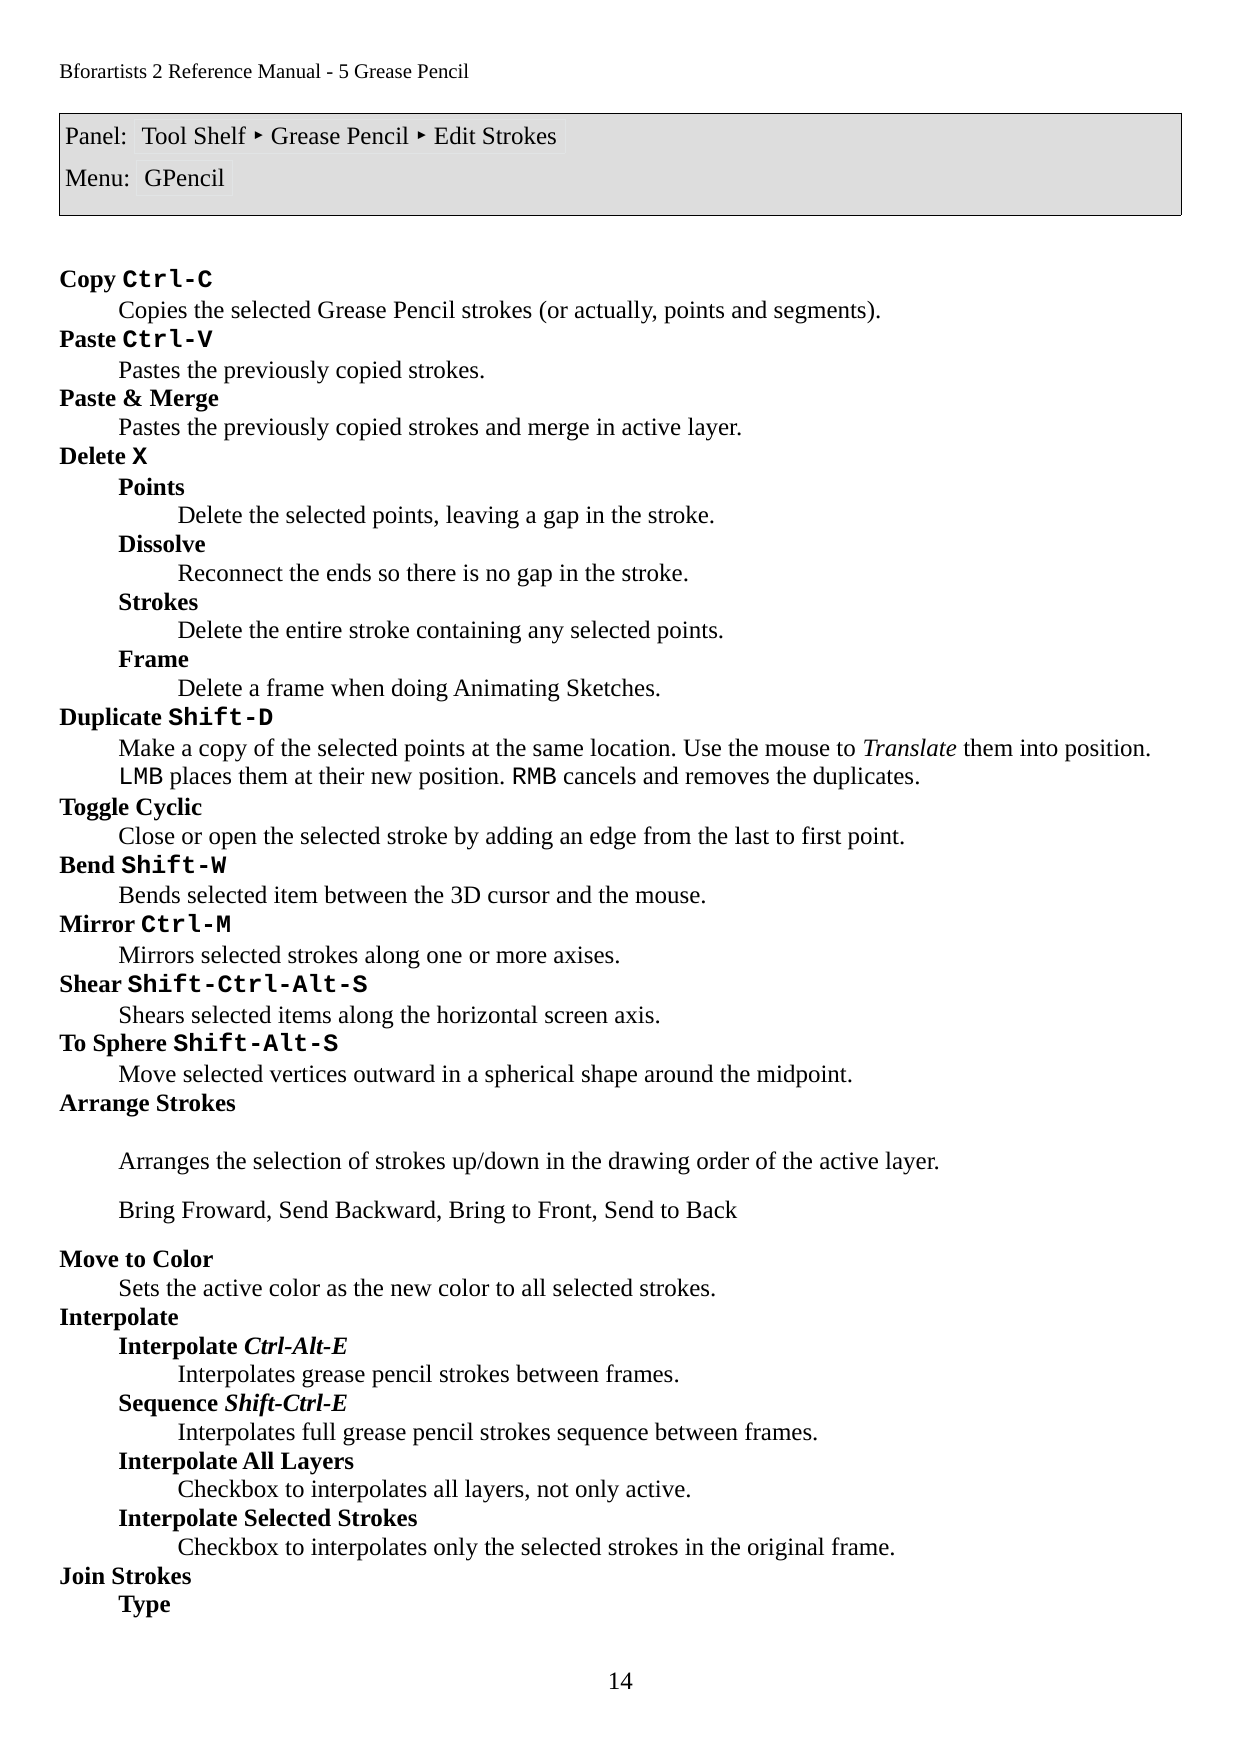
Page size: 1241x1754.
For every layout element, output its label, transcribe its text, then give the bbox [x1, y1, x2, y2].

subtitle Move to Color [59, 1244, 1181, 1273]
list Delete the entire stroke containing any selected points. [177, 616, 1181, 644]
list Checkbox to interpolates only the selected strokes in the original frame. [177, 1532, 1181, 1561]
list Copies the selected Grease Pencil strokes (or actually, points and segments). [118, 295, 1181, 324]
list Make a copy of the selected points at the same location. Use the mouse to Translate them into position. LMB places them at their new position. RMB cancels and removes the duplicates. [118, 733, 1181, 792]
list Mirrors selected strokes along one or more axises. [118, 940, 1181, 969]
list Delete the selected points, leaving a gap in the stroke. [177, 501, 1181, 529]
subtitle Duplicate Shift-D [59, 702, 1181, 733]
list Interpolates grease pencil strokes between frames. [177, 1359, 1181, 1388]
subtitle Interpolate Selected Strokes [118, 1503, 1181, 1532]
list Close or open the selected stroke by adding an edge from the last to first point. [118, 821, 1181, 850]
subtitle Bend Shift-W [59, 850, 1181, 881]
list Move selected vertices outward in a spherical shape around the midpoint. [118, 1059, 1181, 1088]
subtitle Frame [118, 644, 1181, 673]
subtitle Interpolate Ctrl-Alt-E [118, 1331, 1181, 1359]
subtitle Strokes [118, 587, 1181, 616]
subtitle Arrange Strokes [59, 1088, 1181, 1117]
list Sets the active color as the new color to all selected strokes. [118, 1273, 1181, 1302]
subtitle To Sphere Shift-Alt-S [59, 1028, 1181, 1059]
subtitle Delete X [59, 441, 1181, 472]
list Pastes the previously copied strokes and merge in active layer. [118, 412, 1181, 441]
list Reconnect the ends so there is no gap in the stroke. [177, 558, 1181, 587]
subtitle Points [118, 472, 1181, 501]
subtitle Interpolate [59, 1302, 1181, 1331]
list Checkbox to interpolates all layers, not only active. [177, 1474, 1181, 1503]
subtitle Copy Ctrl-C [59, 264, 1181, 295]
table_cell Panel: Tool Shelf ‣ Grease Pencil ‣ Edit Strokes Menu: GPencil [60, 114, 1181, 215]
subtitle Type [118, 1589, 1181, 1618]
subtitle Paste & Merge [59, 383, 1181, 412]
list Interpolates full grease pencil strokes sequence between frames. [177, 1417, 1181, 1446]
subtitle Paste Ctrl-V [59, 324, 1181, 355]
list Delete a frame when doing Animating Sketches. [177, 673, 1181, 702]
list Pastes the previously copied strokes. [118, 355, 1181, 383]
subtitle Shear Shift-Ctrl-Alt-S [59, 969, 1181, 1000]
subtitle Toggle Cyclic [59, 792, 1181, 821]
subtitle Mirror Ctrl-M [59, 909, 1181, 940]
subtitle Interpolate All Layers [118, 1446, 1181, 1474]
subtitle Join Strokes [59, 1561, 1181, 1589]
subtitle Sequence Shift-Ctrl-E [118, 1388, 1181, 1417]
list Bends selected item between the 3D cursor and the mouse. [118, 881, 1181, 909]
subtitle Dissolve [118, 529, 1181, 558]
list Shears selected items along the horizontal screen axis. [118, 1000, 1181, 1028]
text Arranges the selection of strokes up/down in the drawing order of the active layer. [118, 1146, 1181, 1175]
text Bring Froward, Send Backward, Bring to Front, Send to Back [118, 1195, 1181, 1224]
